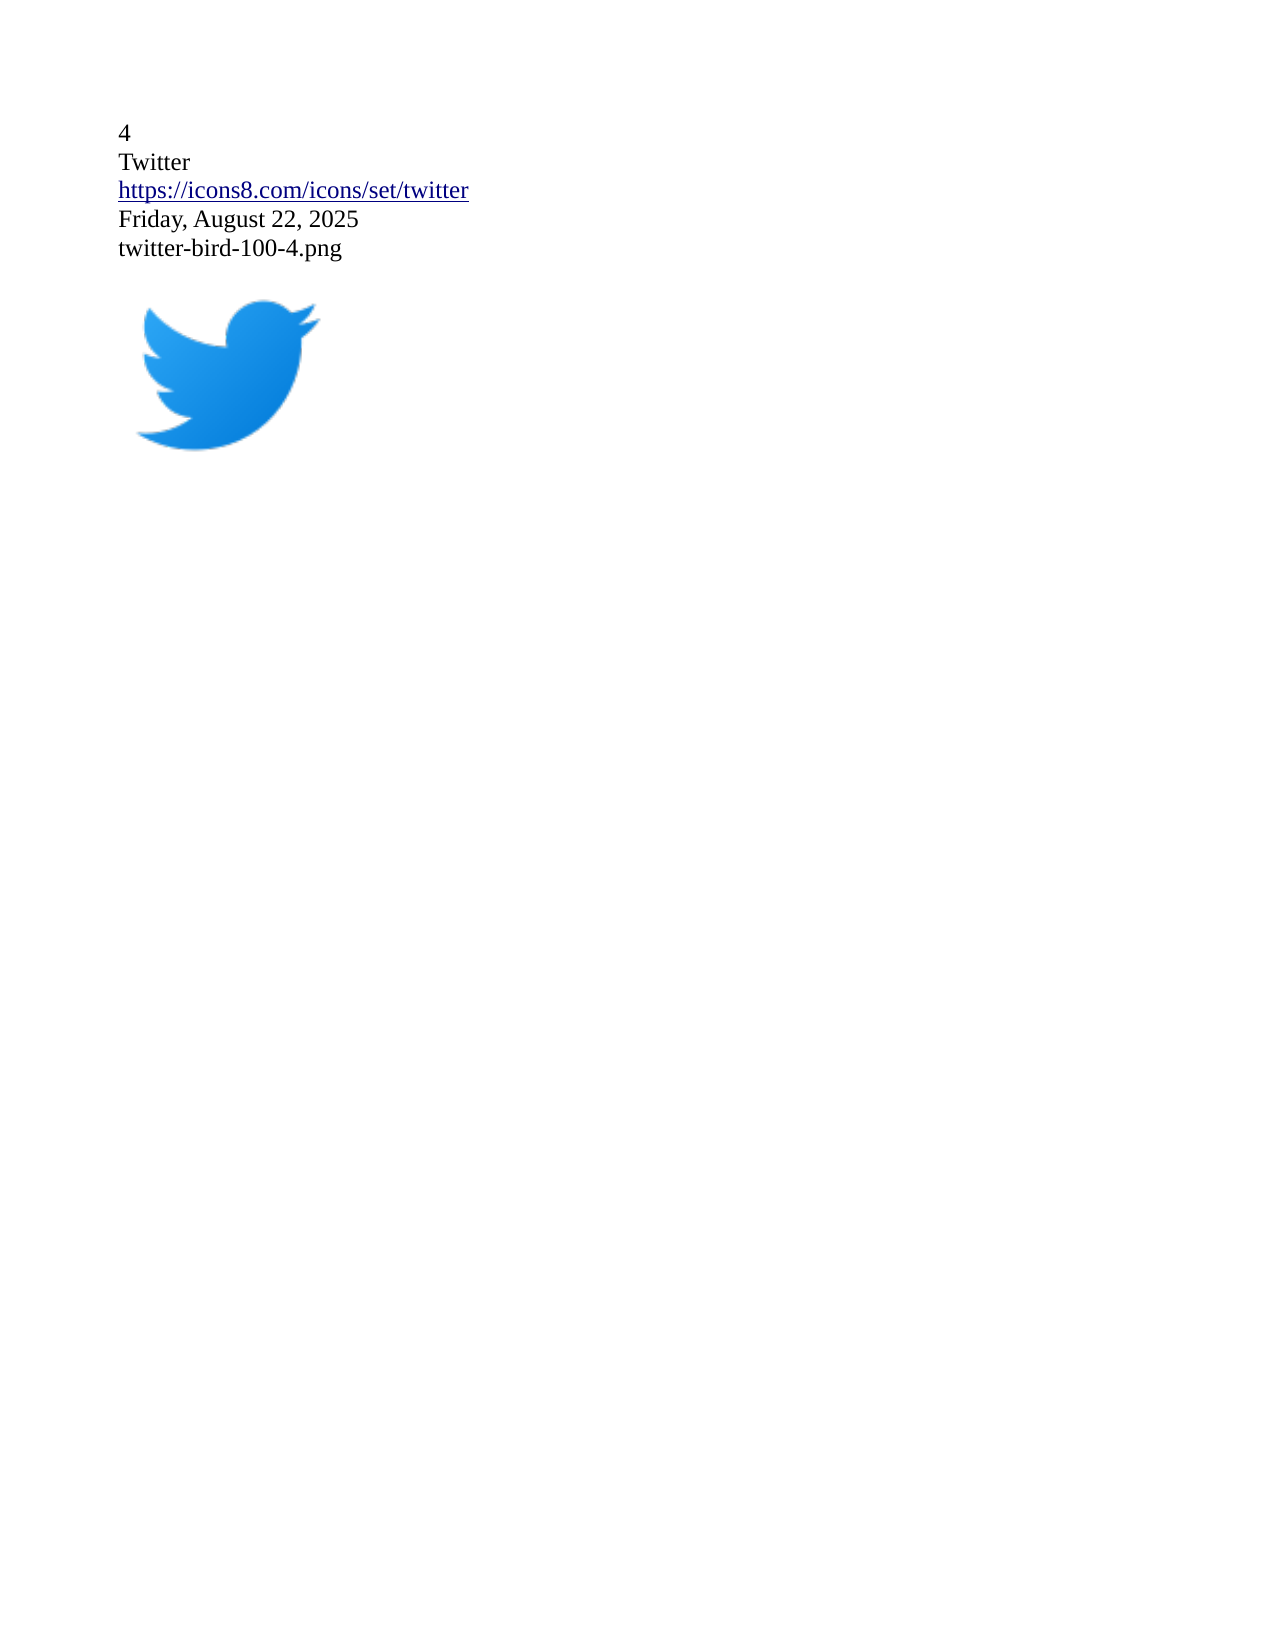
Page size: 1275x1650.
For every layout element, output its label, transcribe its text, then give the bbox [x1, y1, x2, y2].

picture [120, 271, 329, 480]
text Friday, August 22, 2025 [118, 204, 1157, 233]
text twitter-bird-100-4.png [118, 233, 1157, 262]
text Twitter [118, 147, 1157, 176]
text https://icons8.com/icons/set/twitter [118, 176, 1157, 204]
text 4 [118, 118, 1157, 147]
